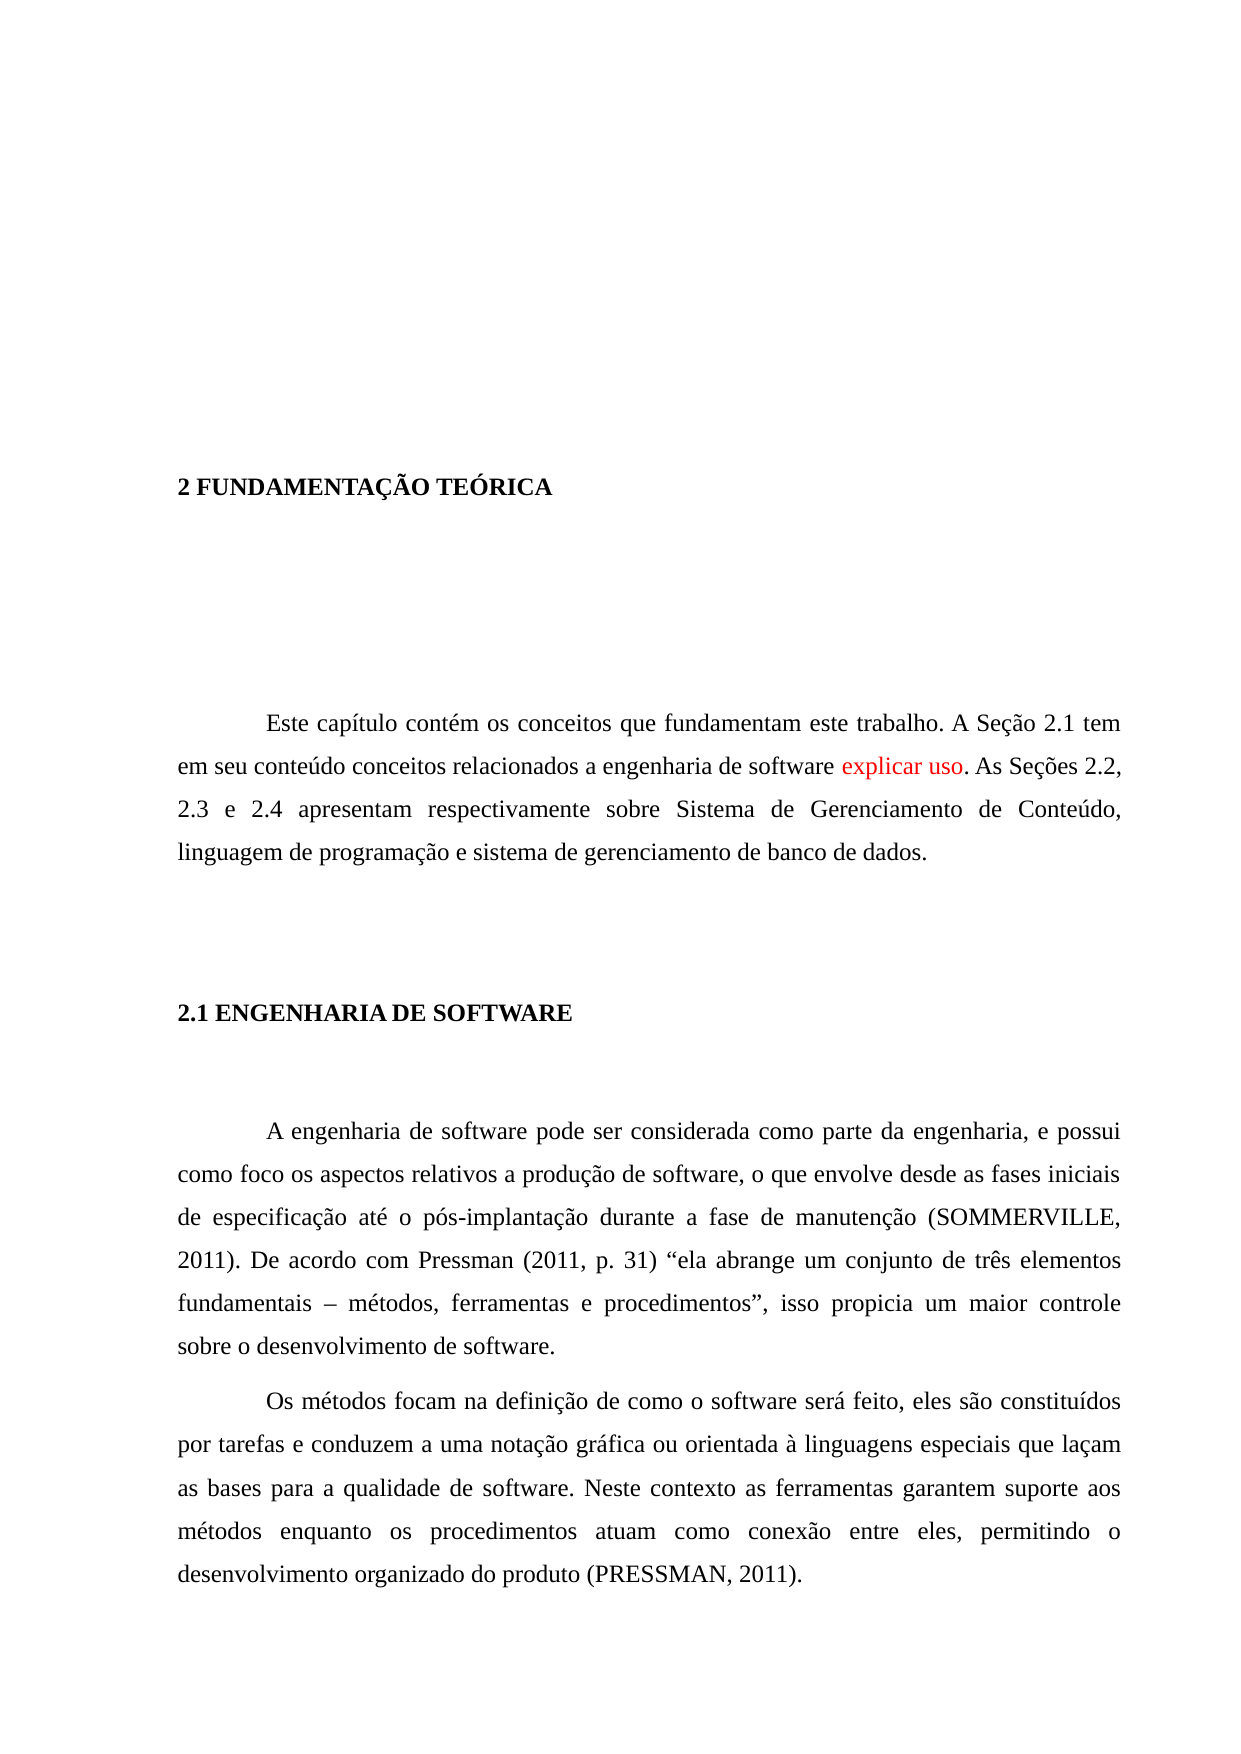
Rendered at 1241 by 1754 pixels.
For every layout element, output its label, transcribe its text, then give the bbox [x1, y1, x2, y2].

text A engenharia de software pode ser considerada como parte da engenharia, e possui como foco os aspectos relativos a produção de software, o que envolve desde as fases iniciais de especificação até o pós-implantação durante a fase de manutenção (SOMMERVILLE, 2011). De acordo com Pressman (2011, p. 31) “ela abrange um conjunto de três elementos fundamentais – métodos, ferramentas e procedimentos”, isso propicia um maior controle sobre o desenvolvimento de software. [177, 1116, 1122, 1360]
text 2.1 Engenharia de software [177, 998, 1122, 1027]
text Este capítulo contém os conceitos que fundamentam este trabalho. A Seção 2.1 tem em seu conteúdo conceitos relacionados a engenharia de software explicar uso. As Seções 2.2, 2.3 e 2.4 apresentam respectivamente sobre Sistema de Gerenciamento de Conteúdo, linguagem de programação e sistema de gerenciamento de banco de dados. [177, 708, 1122, 866]
text Os métodos focam na definição de como o software será feito, eles são constituídos por tarefas e conduzem a uma notação gráfica ou orientada à linguagens especiais que laçam as bases para a qualidade de software. Neste contexto as ferramentas garantem suporte aos métodos enquanto os procedimentos atuam como conexão entre eles, permitindo o desenvolvimento organizado do produto (PRESSMAN, 2011). [177, 1386, 1122, 1588]
text 2 fundamentação teórica [177, 472, 1122, 501]
